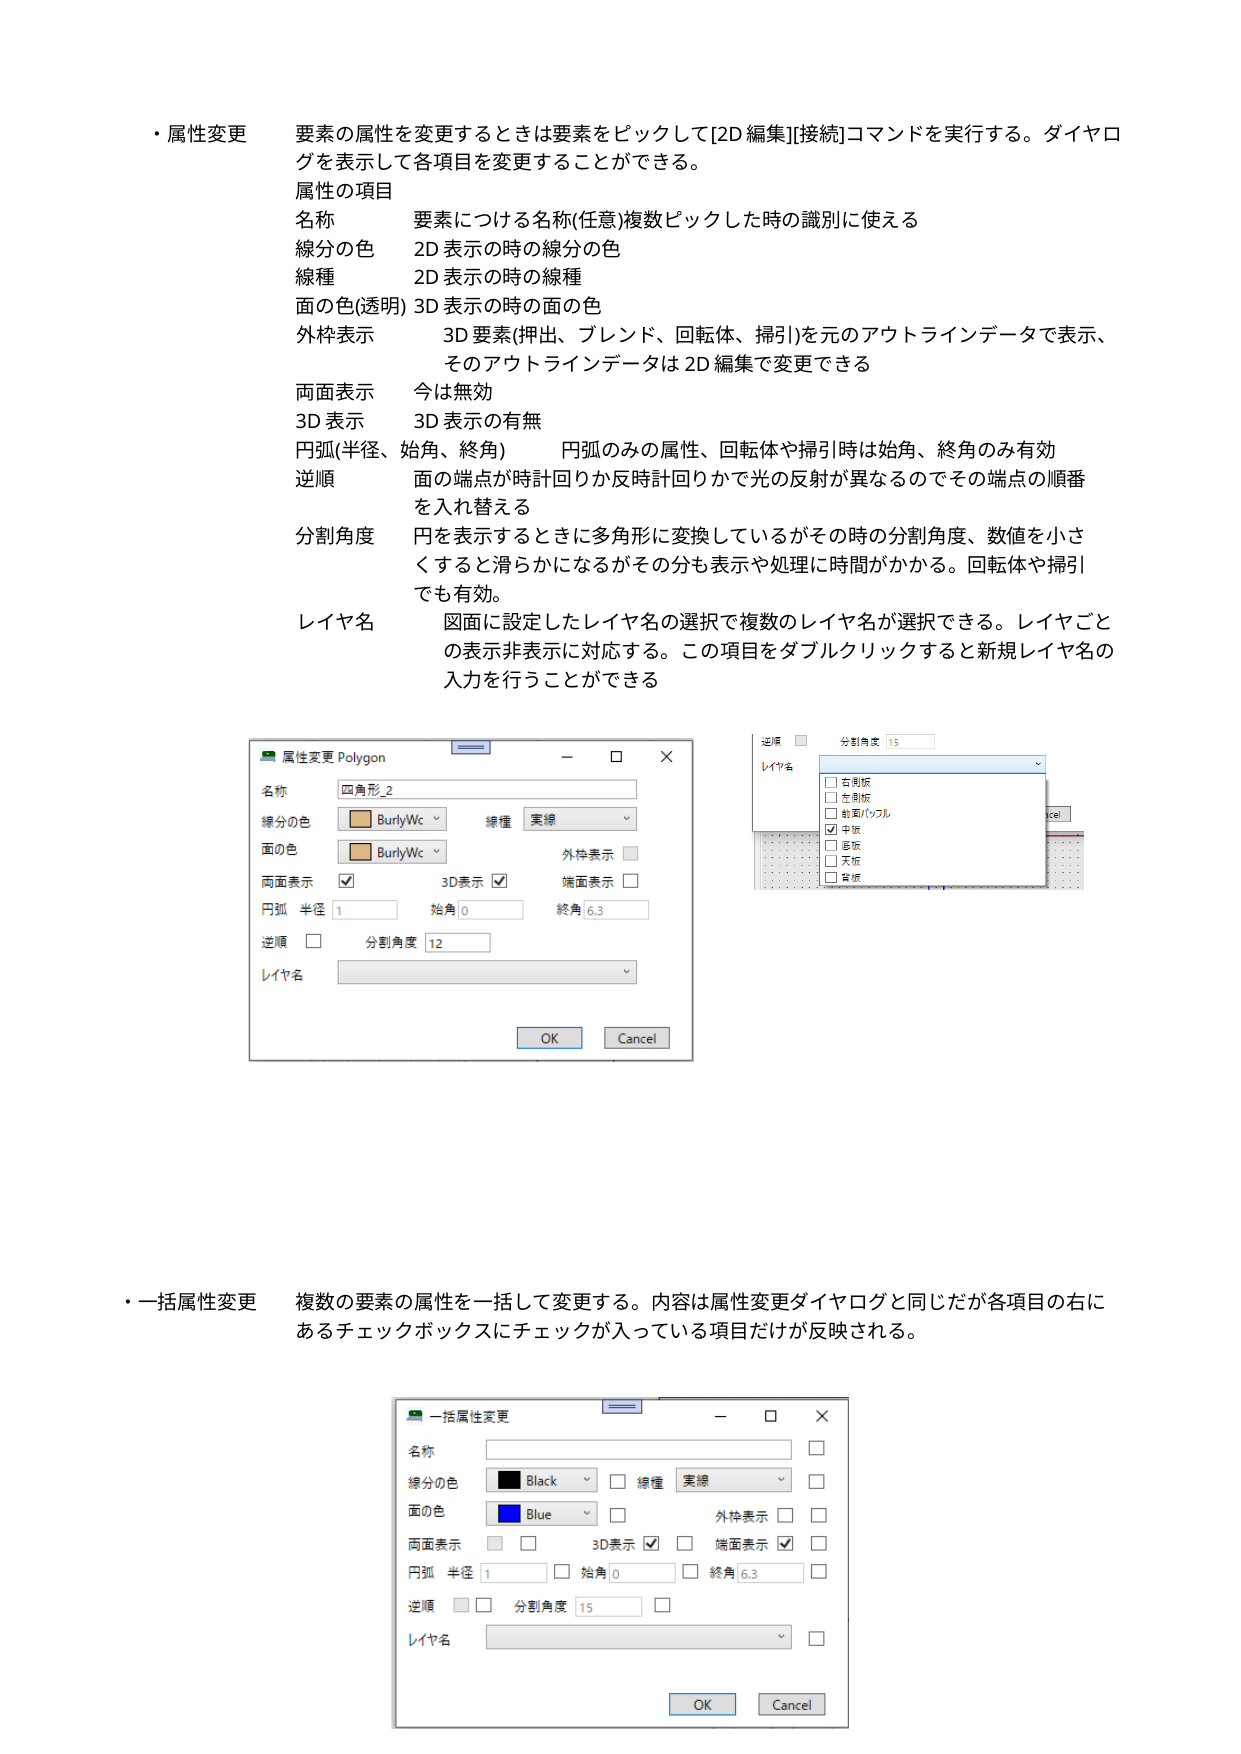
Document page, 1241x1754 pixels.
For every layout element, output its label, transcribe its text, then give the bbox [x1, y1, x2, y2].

text 分割角度 円を表示するときに多角形に変換しているがその時の分割角度、数値を小さ くすると滑らかになるがその分も表示や処理に時間がかかる。回転体や掃引 でも有効。 [148, 521, 1122, 607]
text 名称 要素につける名称(任意)複数ピックした時の識別に使える [148, 204, 1122, 233]
picture [248, 738, 694, 1062]
text 線分の色 2D表示の時の線分の色 [148, 233, 1122, 262]
text ・一括属性変更 複数の要素の属性を一括して変更する。内容は属性変更ダイヤログと同じだが各項目の右にあるチェックボックスにチェックが入っている項目だけが反映される。 [118, 1286, 1122, 1344]
text 円弧(半径、始角、終角) 円弧のみの属性、回転体や掃引時は始角、終角のみ有効 [148, 434, 1122, 463]
text 両面表示 今は無効 [148, 377, 1122, 406]
text ・属性変更 要素の属性を変更するときは要素をピックして[2D編集][接続]コマンドを実行する。ダイヤログを表示して各項目を変更することができる。 [148, 118, 1122, 176]
text 逆順 面の端点が時計回りか反時計回りかで光の反射が異なるのでその端点の順番 を入れ替える [148, 463, 1122, 521]
picture [751, 734, 1084, 890]
text 面の色(透明) 3D表示の時の面の色 [148, 291, 1122, 319]
text 属性の項目 [148, 176, 1122, 204]
text 3D表示 3D表示の有無 [148, 406, 1122, 434]
text 線種 2D表示の時の線種 [148, 262, 1122, 291]
text 外枠表示 3D要素(押出、ブレンド、回転体、掃引)を元のアウトラインデータで表示、そのアウトラインデータは2D編集で変更できる [118, 319, 1122, 377]
picture [391, 1397, 849, 1729]
text レイヤ名 図面に設定したレイヤ名の選択で複数のレイヤ名が選択できる。レイヤごとの表示非表示に対応する。この項目をダブルクリックすると新規レイヤ名の入力を行うことができる [118, 607, 1122, 693]
